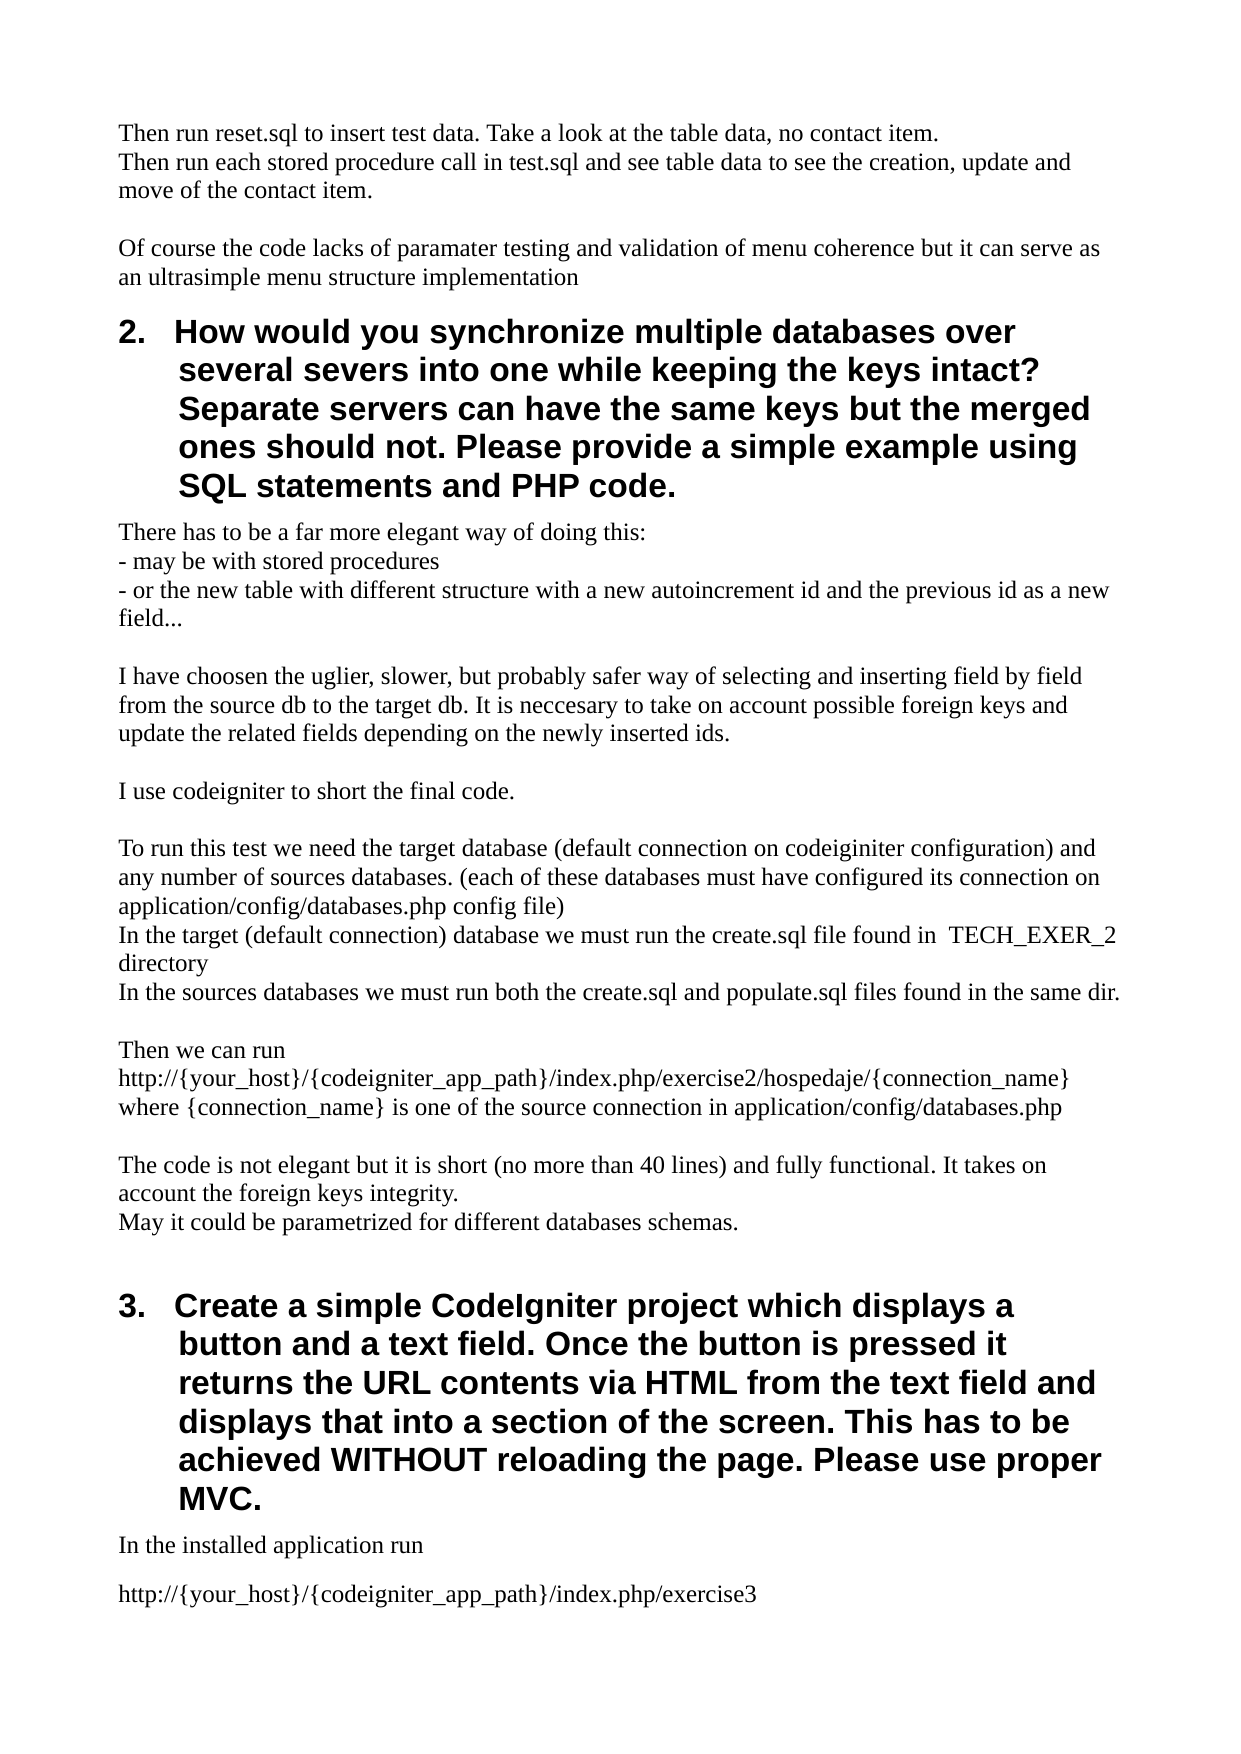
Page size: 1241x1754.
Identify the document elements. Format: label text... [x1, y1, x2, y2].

text Then we can run [118, 1035, 1122, 1063]
subtitle 3. Create a simple CodeIgniter project which displays a button and a text field. Once the button is pressed it returns the URL contents via HTML from the text field and displays that into a section of the screen. This has to be achieved WITHOUT reloading the page. Please use proper MVC. [118, 1286, 1122, 1517]
text The code is not elegant but it is short (no more than 40 lines) and fully functional. It takes on account the foreign keys integrity. [118, 1150, 1122, 1207]
text There has to be a far more elegant way of doing this: [118, 517, 1122, 546]
subtitle 2. How would you synchronize multiple databases over several severs into one while keeping the keys intact? Separate servers can have the same keys but the merged ones should not. Please provide a simple example using SQL statements and PHP code. [118, 311, 1122, 505]
text - or the new table with different structure with a new autoincrement id and the previous id as a new field... [118, 575, 1122, 632]
text http://{your_host}/{codeigniter_app_path}/index.php/exercise3 [118, 1579, 1122, 1608]
text I use codeigniter to short the final code. [118, 776, 1122, 805]
text - may be with stored procedures [118, 546, 1122, 575]
text To run this test we need the target database (default connection on codeiginiter configuration) and any number of sources databases. (each of these databases must have configured its connection on application/config/databases.php config file) [118, 833, 1122, 920]
text Then run each stored procedure call in test.sql and see table data to see the creation, update and move of the contact item. [118, 147, 1122, 204]
text http://{your_host}/{codeigniter_app_path}/index.php/exercise2/hospedaje/{connection_name} [118, 1063, 1122, 1092]
text I have choosen the uglier, slower, but probably safer way of selecting and inserting field by field from the source db to the target db. It is neccesary to take on account possible foreign keys and update the related fields depending on the newly inserted ids. [118, 661, 1122, 747]
text In the installed application run [118, 1530, 1122, 1559]
text May it could be parametrized for different databases schemas. [118, 1207, 1122, 1236]
text Then run reset.sql to insert test data. Take a look at the table data, no contact item. [118, 118, 1122, 147]
text Of course the code lacks of paramater testing and validation of menu coherence but it can serve as an ultrasimple menu structure implementation [118, 233, 1122, 291]
text where {connection_name} is one of the source connection in application/config/databases.php [118, 1092, 1122, 1121]
text In the target (default connection) database we must run the create.sql file found in TECH_EXER_2 directory [118, 920, 1122, 977]
text In the sources databases we must run both the create.sql and populate.sql files found in the same dir. [118, 977, 1122, 1006]
